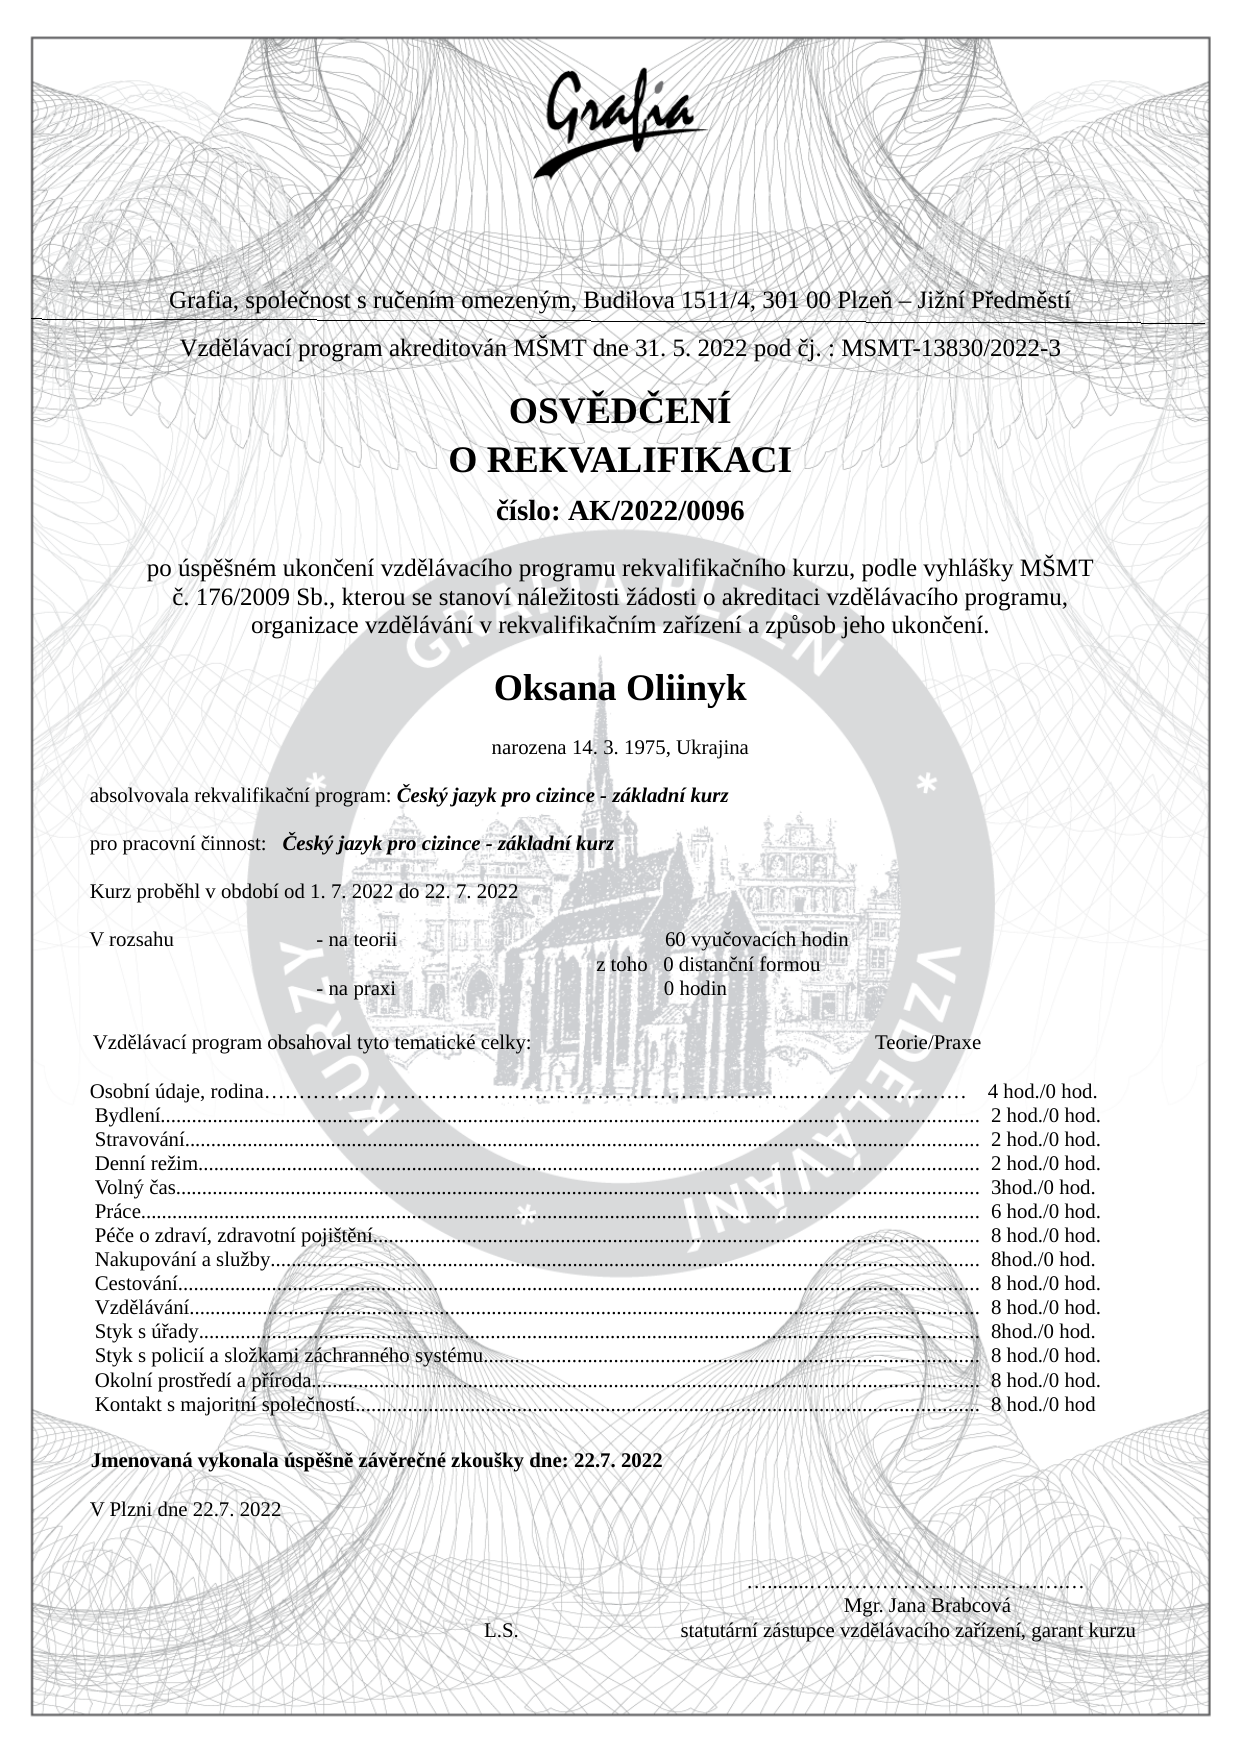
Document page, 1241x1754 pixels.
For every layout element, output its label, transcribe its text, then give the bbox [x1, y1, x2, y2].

text Vzdělávací program obsahoval tyto tematické celky: Teorie/Praxe [0, 1026, 1240, 1055]
text V rozsahu - na teorii 60 vyučovacích hodin [0, 927, 1240, 951]
text - na praxi 0 hodin [0, 976, 1240, 999]
text Kontakt s majoritní společností 8 hod./0 hod [94, 1392, 1240, 1416]
text Péče o zdraví, zdravotní pojištění 8 hod./0 hod. [94, 1223, 1240, 1247]
text Grafia, společnost s ručením omezeným, Budilova 1511/4, 301 00 Plzeň – Jižní Předměstí [0, 285, 1240, 314]
text Jmenovaná vykonala úspěšně závěrečné zkoušky dne: 22.7. 2022 [0, 1444, 1240, 1473]
text Stravování 2 hod./0 hod. [94, 1127, 1240, 1151]
text z toho 0 distanční formou [0, 951, 1240, 976]
text Osobní údaje, rodina…………………………………………………………………..……………….…… 4 hod./0 hod. [0, 1079, 1240, 1103]
text Vzdělávací program akreditován MŠMT dne 31. 5. 2022 pod čj. : MSMT-13830/2022-3 [0, 333, 1240, 362]
text číslo: AK/2022/0096 [0, 493, 1240, 526]
text Vzdělávání 8 hod./0 hod. [94, 1295, 1240, 1319]
text Styk s policií a složkami záchranného systému 8 hod./0 hod. [94, 1343, 1240, 1367]
text Bydlení 2 hod./0 hod. [94, 1103, 1240, 1127]
text Volný čas 3hod./0 hod. [94, 1175, 1240, 1199]
text Styk s úřady 8hod./0 hod. [94, 1319, 1240, 1343]
text Denní režim 2 hod./0 hod. [94, 1151, 1240, 1175]
text pro pracovní činnost: Český jazyk pro cizince - základní kurz [0, 831, 1240, 855]
text …........…..…………………..……….… [0, 1569, 1240, 1593]
text absolvovala rekvalifikační program: Český jazyk pro cizince - základní kurz [0, 783, 1240, 807]
text V Plzni dne 22.7. 2022 [0, 1497, 1240, 1521]
text Okolní prostředí a příroda 8 hod./0 hod. [94, 1367, 1240, 1392]
text O REKVALIFIKACI [0, 437, 1240, 481]
text Cestování 8 hod./0 hod. [94, 1271, 1240, 1295]
text Nakupování a služby 8hod./0 hod. [94, 1247, 1240, 1271]
text OSVĚDČENÍ [0, 388, 1240, 431]
text Práce 6 hod./0 hod. [94, 1199, 1240, 1223]
text narozena 14. 3. 1975, Ukrajina [0, 735, 1240, 759]
text Kurz proběhl v období od 1. 7. 2022 do 22. 7. 2022 [0, 879, 1240, 903]
text Oksana Oliinyk [0, 665, 1240, 708]
picture [0, 0, 1241, 1754]
text organizace vzdělávání v rekvalifikačním zařízení a způsob jeho ukončení. [0, 610, 1240, 639]
text Mgr. Jana Brabcová [0, 1593, 1240, 1617]
text č. 176/2009 Sb., kterou se stanoví náležitosti žádosti o akreditaci vzdělávacího programu, [0, 582, 1240, 610]
text po úspěšném ukončení vzdělávacího programu rekvalifikačního kurzu, podle vyhlášky MŠMT [0, 553, 1240, 582]
text L.S. statutární zástupce vzdělávacího zařízení, garant kurzu [0, 1617, 1240, 1642]
